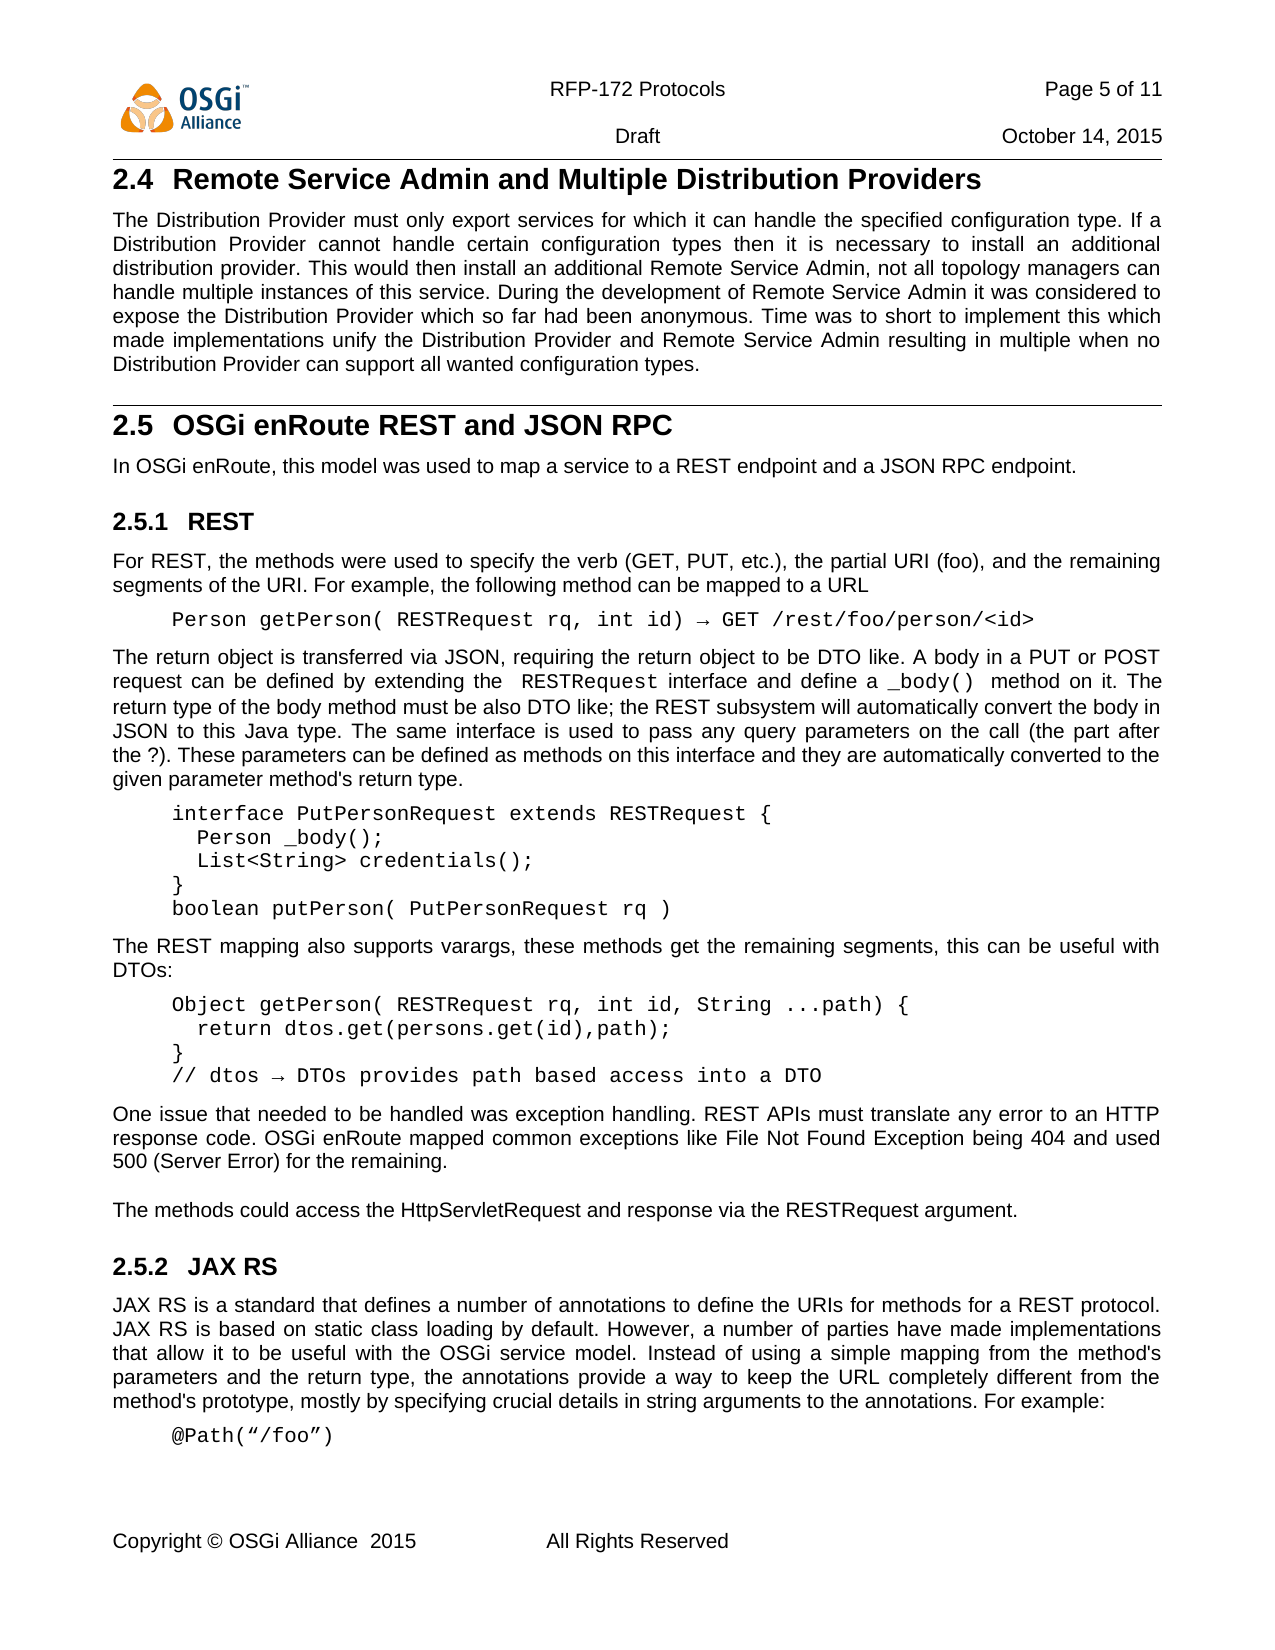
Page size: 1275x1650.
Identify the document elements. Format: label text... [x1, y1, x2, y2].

text The Distribution Provider must only export services for which it can handle the specified configuration type. If a Distribution Provider cannot handle certain configuration types then it is necessary to install an additional distribution provider. This would then install an additional Remote Service Admin, not all topology managers can handle multiple instances of this service. During the development of Remote Service Admin it was considered to expose the Distribution Provider which so far had been anonymous. Time was to short to implement this which made implementations unify the Distribution Provider and Remote Service Admin resulting in multiple when no Distribution Provider can support all wanted configuration types. [112, 208, 1162, 376]
text For REST, the methods were used to specify the verb (GET, PUT, etc.), the partial URI (foo), and the remaining segments of the URI. For example, the following method can be mapped to a URL [112, 548, 1162, 596]
text Person _body(); [172, 827, 1162, 851]
text Person getPerson( RESTRequest rq, int id) → GET /rest/foo/person/<id> [172, 609, 1162, 633]
text } [172, 874, 1162, 898]
text The return object is transferred via JSON, requiring the return object to be DTO like. A body in a PUT or POST request can be defined by extending the RESTRequest interface and define a _body() method on it. The return type of the body method must be also DTO like; the REST subsystem will automatically convert the body in JSON to this Java type. The same interface is used to pass any query parameters on the call (the part after the ?). These parameters can be defined as methods on this interface and they are automatically converted to the given parameter method's return type. [112, 645, 1162, 791]
text boolean putPerson( PutPersonRequest rq ) [172, 898, 1162, 921]
text } [172, 1042, 1162, 1065]
text The REST mapping also supports varargs, these methods get the remaining segments, this can be useful with DTOs: [112, 934, 1162, 982]
subtitle REST [112, 507, 1162, 536]
subtitle Remote Service Admin and Multiple Distribution Providers [112, 160, 1162, 196]
text One issue that needed to be handled was exception handling. REST APIs must translate any error to an HTTP response code. OSGi enRoute mapped common exceptions like File Not Found Exception being 404 and used 500 (Server Error) for the remaining. [112, 1101, 1162, 1173]
subtitle OSGi enRoute REST and JSON RPC [112, 406, 1162, 442]
text In OSGi enRoute, this model was used to map a service to a REST endpoint and a JSON RPC endpoint. [112, 454, 1162, 478]
text return dtos.get(persons.get(id),path); [172, 1018, 1162, 1042]
text JAX RS is a standard that defines a number of annotations to define the URIs for methods for a REST protocol. JAX RS is based on static class loading by default. However, a number of parties have made implementations that allow it to be useful with the OSGi service model. Instead of using a simple mapping from the method's parameters and the return type, the annotations provide a way to keep the URL completely different from the method's prototype, mostly by specifying crucial details in string arguments to the annotations. For example: [112, 1293, 1162, 1412]
text interface PutPersonRequest extends RESTRequest { [172, 803, 1162, 827]
picture [113, 76, 257, 140]
text @Path(“/foo”) [172, 1425, 1162, 1449]
text // dtos → DTOs provides path based access into a DTO [172, 1065, 1162, 1089]
text Object getPerson( RESTRequest rq, int id, String ...path) { [172, 994, 1162, 1018]
text List<String> credentials(); [172, 851, 1162, 874]
text The methods could access the HttpServletRequest and response via the RESTRequest argument. [112, 1198, 1162, 1222]
subtitle JAX RS [112, 1251, 1162, 1280]
